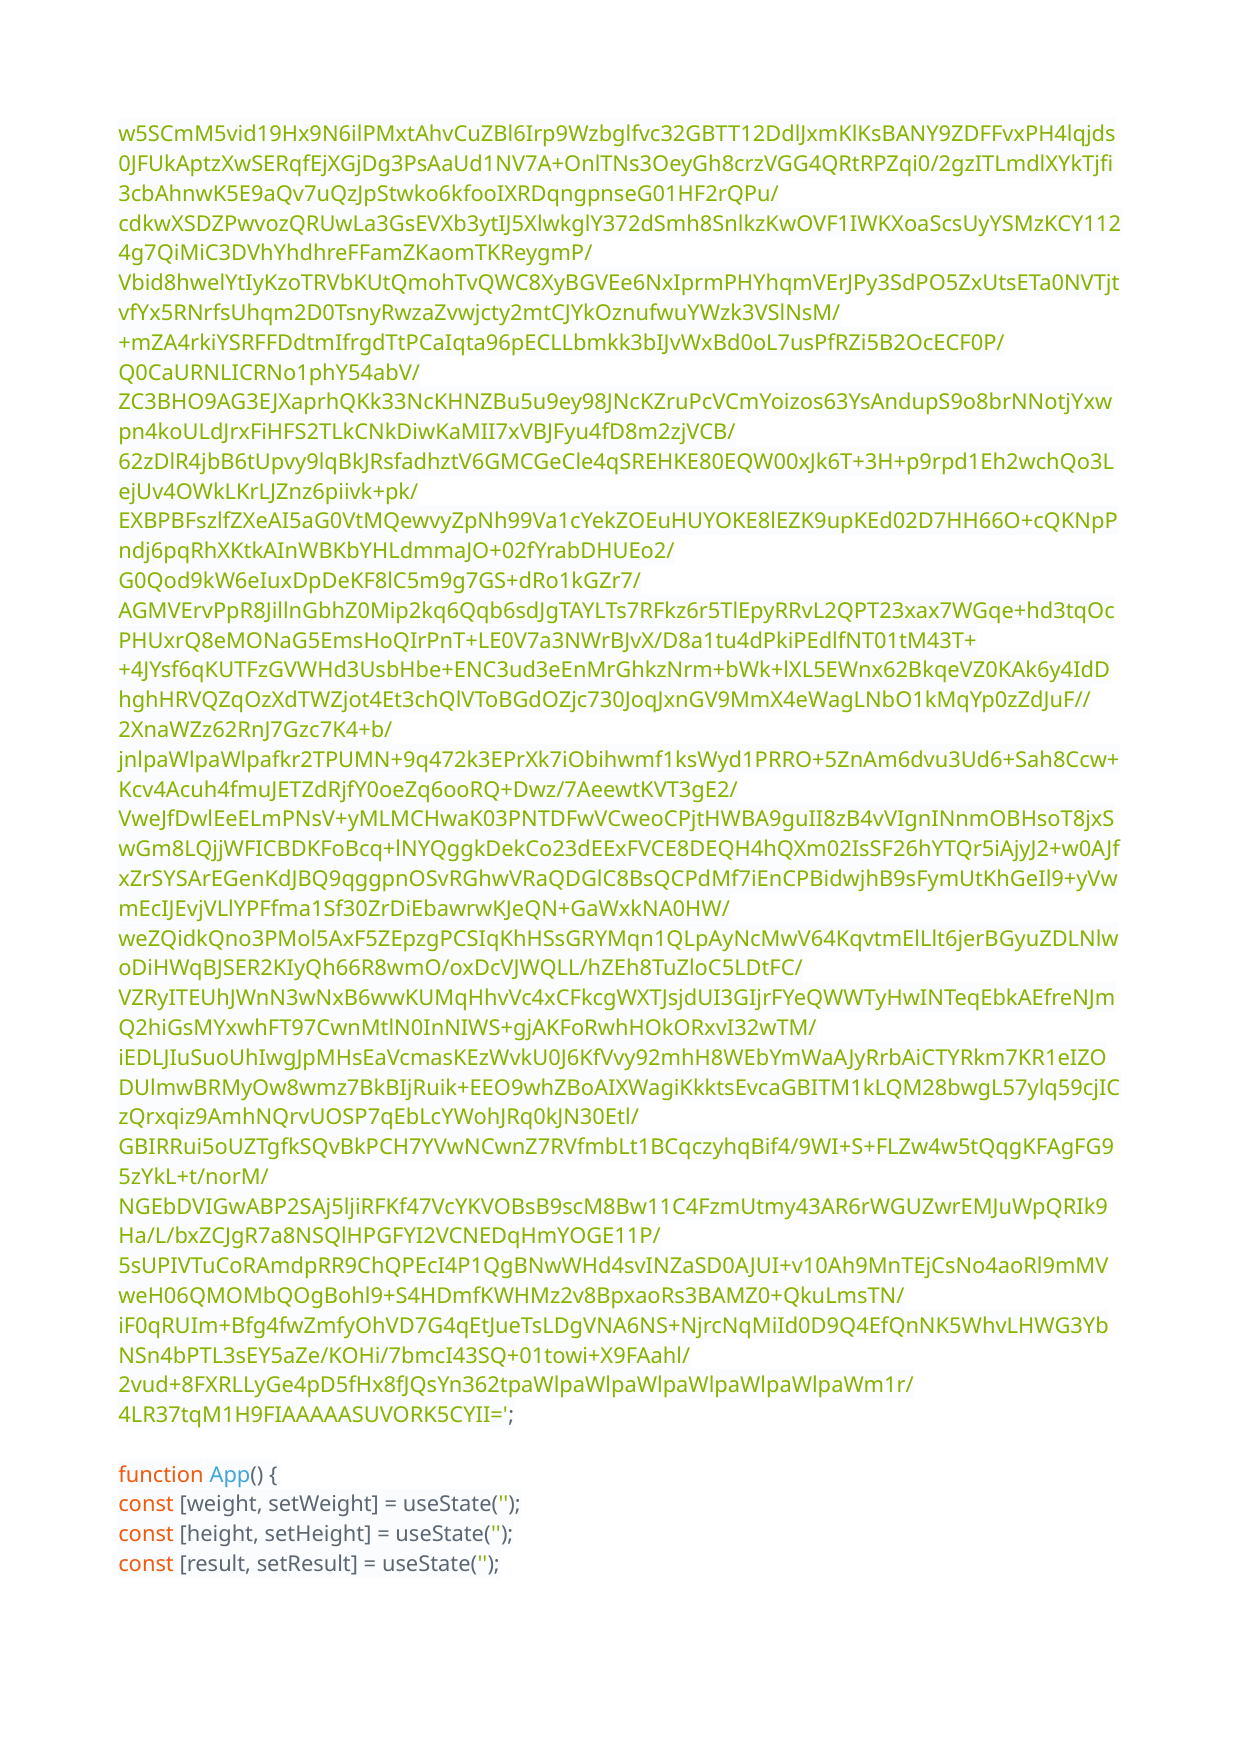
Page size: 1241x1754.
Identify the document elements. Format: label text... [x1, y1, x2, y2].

text function App() { [118, 1459, 1122, 1488]
text const [height, setHeight] = useState(''); [118, 1518, 1122, 1548]
text w5SCmM5vid19Hx9N6ilPMxtAhvCuZBl6Irp9Wzbglfvc32GBTT12DdlJxmKlKsBANY9ZDFFvxPH4lqjds0JFUkAptzXwSERqfEjXGjDg3PsAaUd1NV7A+OnlTNs3OeyGh8crzVGG4QRtRPZqi0/2gzITLmdlXYkTjfi3cbAhnwK5E9aQv7uQzJpStwko6kfooIXRDqngpnseG01HF2rQPu/cdkwXSDZPwvozQRUwLa3GsEVXb3ytIJ5XlwkglY372dSmh8SnlkzKwOVF1IWKXoaScsUyYSMzKCY1124g7QiMiC3DVhYhdhreFFamZKaomTKReygmP/Vbid8hwelYtIyKzoTRVbKUtQmohTvQWC8XyBGVEe6NxIprmPHYhqmVErJPy3SdPO5ZxUtsETa0NVTjtvfYx5RNrfsUhqm2D0TsnyRwzaZvwjcty2mtCJYkOznufwuYWzk3VSlNsM/+mZA4rkiYSRFFDdtmIfrgdTtPCaIqta96pECLLbmkk3bIJvWxBd0oL7usPfRZi5B2OcECF0P/Q0CaURNLICRNo1phY54abV/ZC3BHO9AG3EJXaprhQKk33NcKHNZBu5u9ey98JNcKZruPcVCmYoizos63YsAndupS9o8brNNotjYxwpn4koULdJrxFiHFS2TLkCNkDiwKaMII7xVBJFyu4fD8m2zjVCB/62zDlR4jbB6tUpvy9lqBkJRsfadhztV6GMCGeCle4qSREHKE80EQW00xJk6T+3H+p9rpd1Eh2wchQo3LejUv4OWkLKrLJZnz6piivk+pk/EXBPBFszlfZXeAI5aG0VtMQewvyZpNh99Va1cYekZOEuHUYOKE8lEZK9upKEd02D7HH66O+cQKNpPndj6pqRhXKtkAInWBKbYHLdmmaJO+02fYrabDHUEo2/G0Qod9kW6eIuxDpDeKF8lC5m9g7GS+dRo1kGZr7/AGMVErvPpR8JillnGbhZ0Mip2kq6Qqb6sdJgTAYLTs7RFkz6r5TlEpyRRvL2QPT23xax7WGqe+hd3tqOcPHUxrQ8eMONaG5EmsHoQIrPnT+LE0V7a3NWrBJvX/D8a1tu4dPkiPEdlfNT01tM43T++4JYsf6qKUTFzGVWHd3UsbHbe+ENC3ud3eEnMrGhkzNrm+bWk+lXL5EWnx62BkqeVZ0KAk6y4IdDhghHRVQZqOzXdTWZjot4Et3chQlVToBGdOZjc730JoqJxnGV9MmX4eWagLNbO1kMqYp0zZdJuF//2XnaWZz62RnJ7Gzc7K4+b/jnlpaWlpaWlpafkr2TPUMN+9q472k3EPrXk7iObihwmf1ksWyd1PRRO+5ZnAm6dvu3Ud6+Sah8Ccw+Kcv4Acuh4fmuJETZdRjfY0oeZq6ooRQ+Dwz/7AeewtKVT3gE2/VweJfDwlEeELmPNsV+yMLMCHwaK03PNTDFwVCweoCPjtHWBA9guII8zB4vVIgnINnmOBHsoT8jxSwGm8LQjjWFICBDKFoBcq+lNYQggkDekCo23dEExFVCE8DEQH4hQXm02IsSF26hYTQr5iAjyJ2+w0AJfxZrSYSArEGenKdJBQ9qggpnOSvRGhwVRaQDGlC8BsQCPdMf7iEnCPBidwjhB9sFymUtKhGeIl9+yVwmEcIJEvjVLlYPFfma1Sf30ZrDiEbawrwKJeQN+GaWxkNA0HW/weZQidkQno3PMol5AxF5ZEpzgPCSIqKhHSsGRYMqn1QLpAyNcMwV64KqvtmElLlt6jerBGyuZDLNlwoDiHWqBJSER2KIyQh66R8wmO/oxDcVJWQLL/hZEh8TuZloC5LDtFC/VZRyITEUhJWnN3wNxB6wwKUMqHhvVc4xCFkcgWXTJsjdUI3GIjrFYeQWWTyHwINTeqEbkAEfreNJmQ2hiGsMYxwhFT97CwnMtlN0InNIWS+gjAKFoRwhHOkORxvI32wTM/iEDLJIuSuoUhIwgJpMHsEaVcmasKEzWvkU0J6KfVvy92mhH8WEbYmWaAJyRrbAiCTYRkm7KR1eIZODUlmwBRMyOw8wmz7BkBIjRuik+EEO9whZBoAIXWagiKkktsEvcaGBITM1kLQM28bwgL57ylq59cjICzQrxqiz9AmhNQrvUOSP7qEbLcYWohJRq0kJN30Etl/GBIRRui5oUZTgfkSQvBkPCH7YVwNCwnZ7RVfmbLt1BCqczyhqBif4/9WI+S+FLZw4w5tQqgKFAgFG95zYkL+t/norM/NGEbDVIGwABP2SAj5ljiRFKf47VcYKVOBsB9scM8Bw11C4FzmUtmy43AR6rWGUZwrEMJuWpQRIk9Ha/L/bxZCJgR7a8NSQlHPGFYI2VCNEDqHmYOGE11P/5sUPIVTuCoRAmdpRR9ChQPEcI4P1QgBNwWHd4svINZaSD0AJUI+v10Ah9MnTEjCsNo4aoRl9mMVweH06QMOMbQOgBohl9+S4HDmfKWHMz2v8BpxaoRs3BAMZ0+QkuLmsTN/iF0qRUIm+Bfg4fwZmfyOhVD7G4qEtJueTsLDgVNA6NS+NjrcNqMiId0D9Q4EfQnNK5WhvLHWG3YbNSn4bPTL3sEY5aZe/KOHi/7bmcI43SQ+01towi+X9FAahl/2vud+8FXRLLyGe4pD5fHx8fJQsYn362tpaWlpaWlpaWlpaWlpaWlpaWlpaWm1r/4LR37tqM1H9FIAAAAASUVORK5CYII='; [118, 118, 1122, 1429]
text const [weight, setWeight] = useState(''); [118, 1488, 1122, 1518]
text const [result, setResult] = useState(''); [118, 1548, 1122, 1578]
